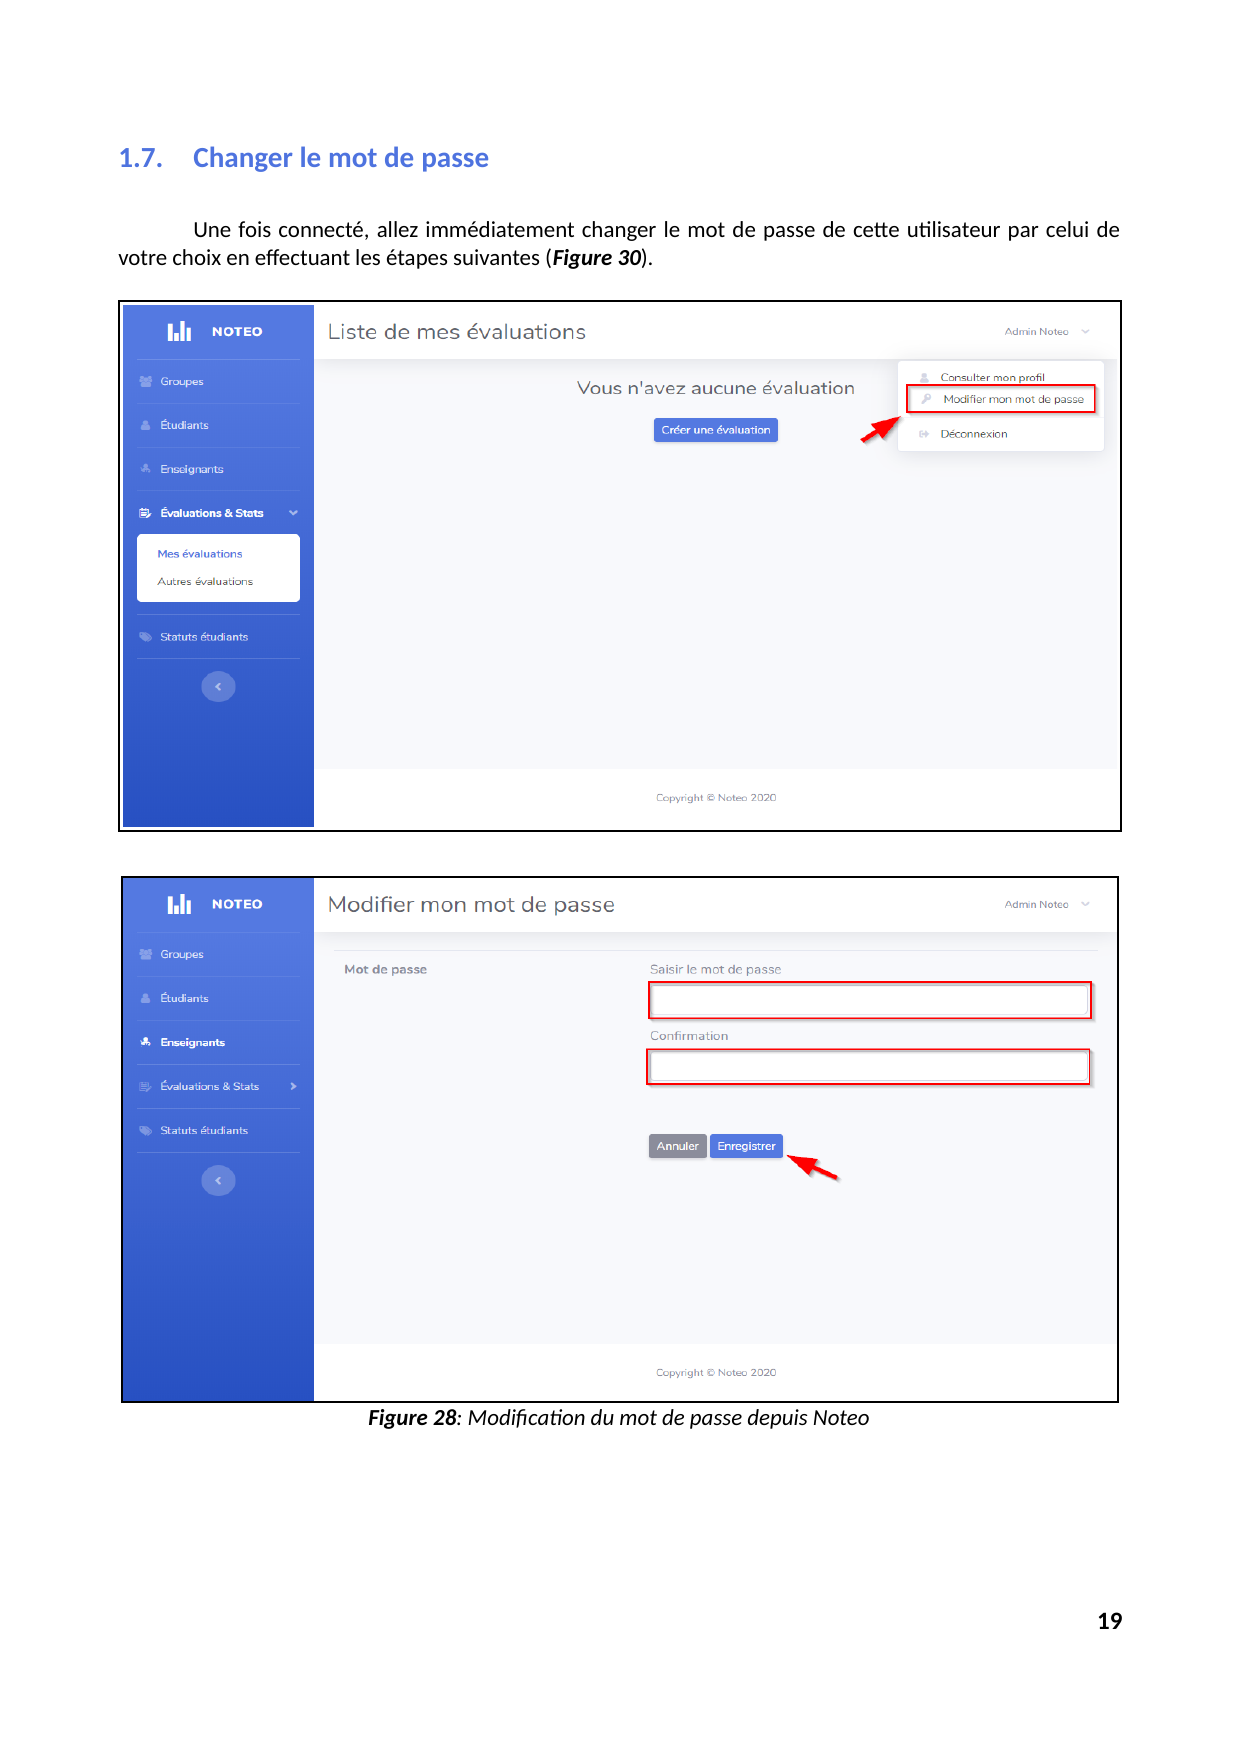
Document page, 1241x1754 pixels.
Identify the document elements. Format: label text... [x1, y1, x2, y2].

text Figure 28: Modification du mot de passe depuis Noteo [121, 1403, 1119, 1431]
subtitle Changer le mot de passe [118, 139, 1122, 174]
picture [123, 305, 1118, 827]
picture [123, 878, 1117, 1401]
text Une fois connecté, allez immédiatement changer le mot de passe de cette utilisateur par celui de votre choix en effectuant les étapes suivantes (Figure 30). [118, 215, 1122, 271]
